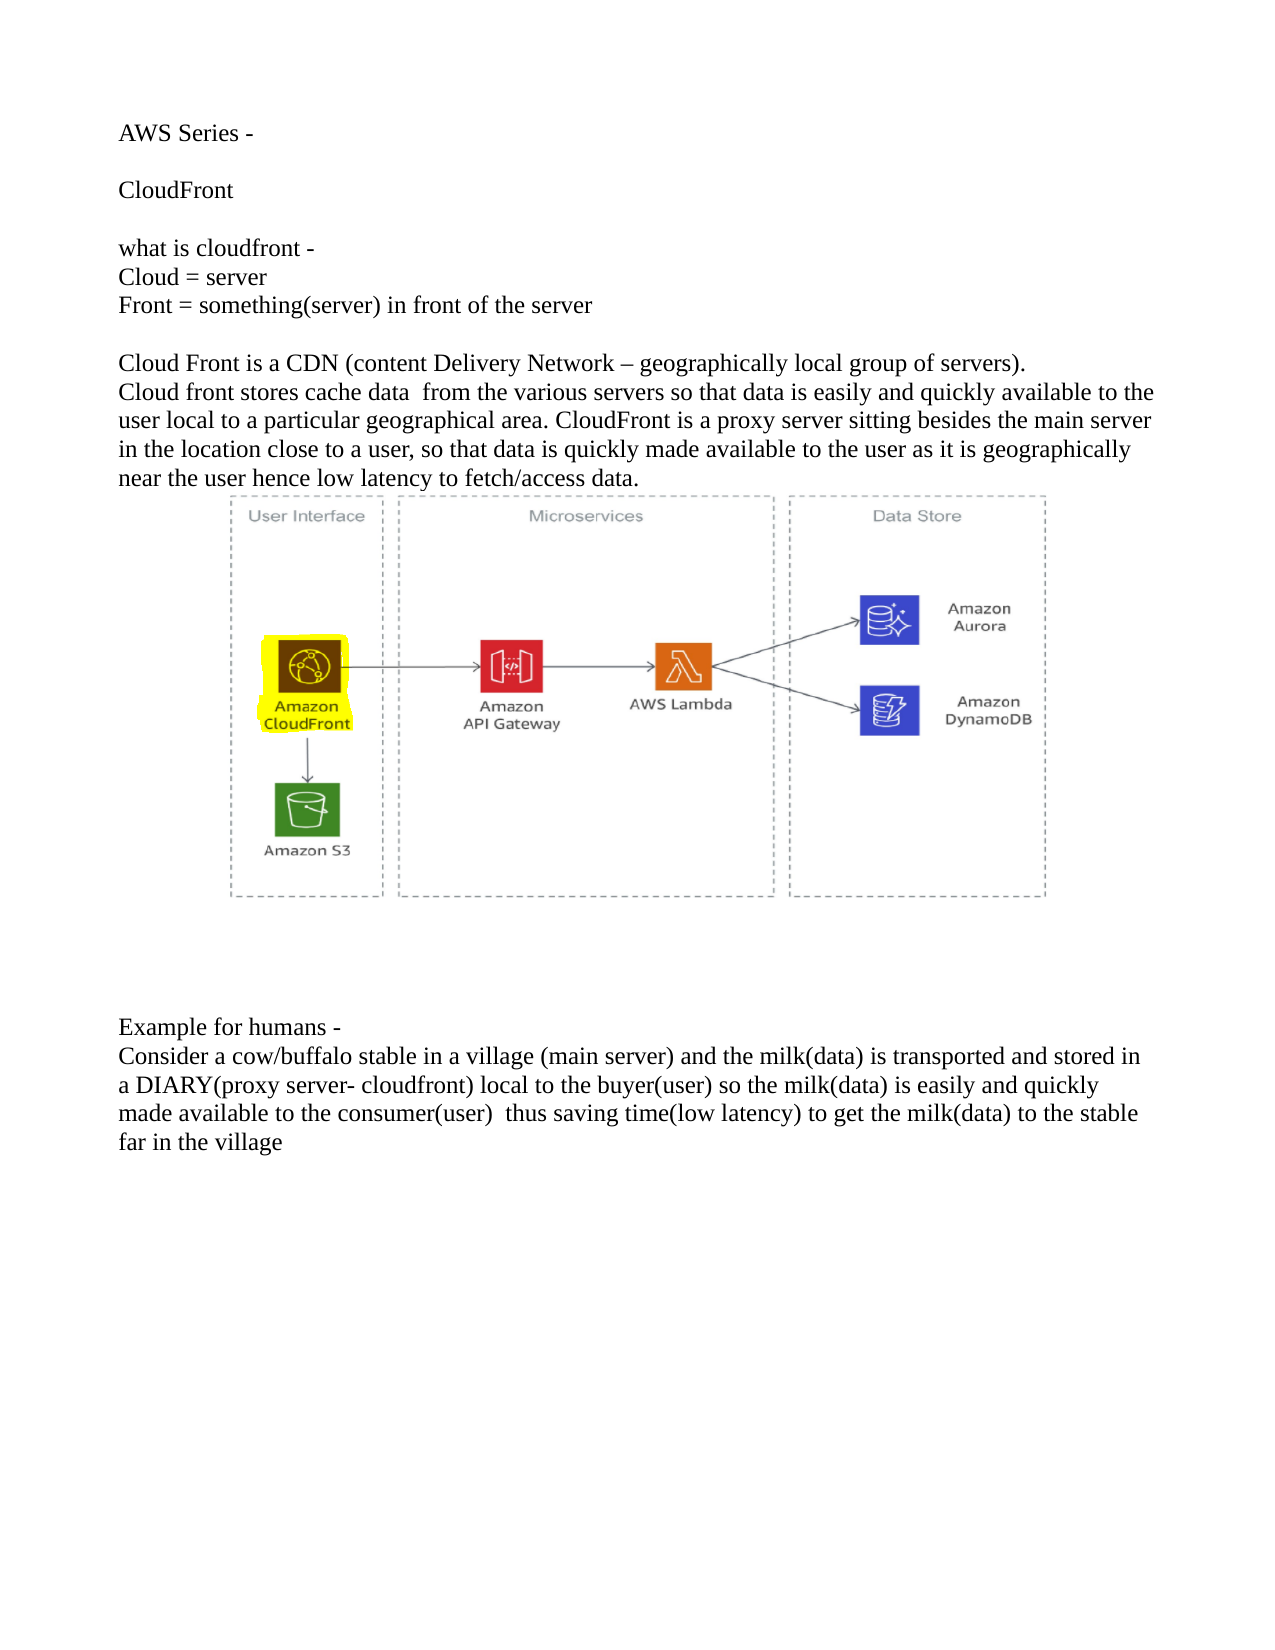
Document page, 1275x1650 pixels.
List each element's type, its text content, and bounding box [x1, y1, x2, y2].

text AWS Series - [118, 118, 1157, 147]
text Consider a cow/buffalo stable in a village (main server) and the milk(data) is transported and stored in a DIARY(proxy server- cloudfront) local to the buyer(user) so the milk(data) is easily and quickly made available to the consumer(user) thus saving time(low latency) to get the milk(data) to the stable far in the village [118, 1041, 1157, 1156]
text Cloud Front is a CDN (content Delivery Network – geographically local group of servers). [118, 348, 1157, 377]
text CloudFront [118, 176, 1157, 204]
text Front = something(server) in front of the server [118, 291, 1157, 319]
text what is cloudfront - [118, 233, 1157, 262]
text Cloud front stores cache data from the various servers so that data is easily and quickly available to the [118, 377, 1157, 406]
picture [227, 491, 1048, 898]
text Example for humans - [118, 1012, 1157, 1041]
text user local to a particular geographical area. CloudFront is a proxy server sitting besides the main server in the location close to a user, so that data is quickly made available to the user as it is geographically [118, 406, 1157, 463]
text Cloud = server [118, 262, 1157, 291]
text near the user hence low latency to fetch/access data. [118, 463, 1157, 492]
